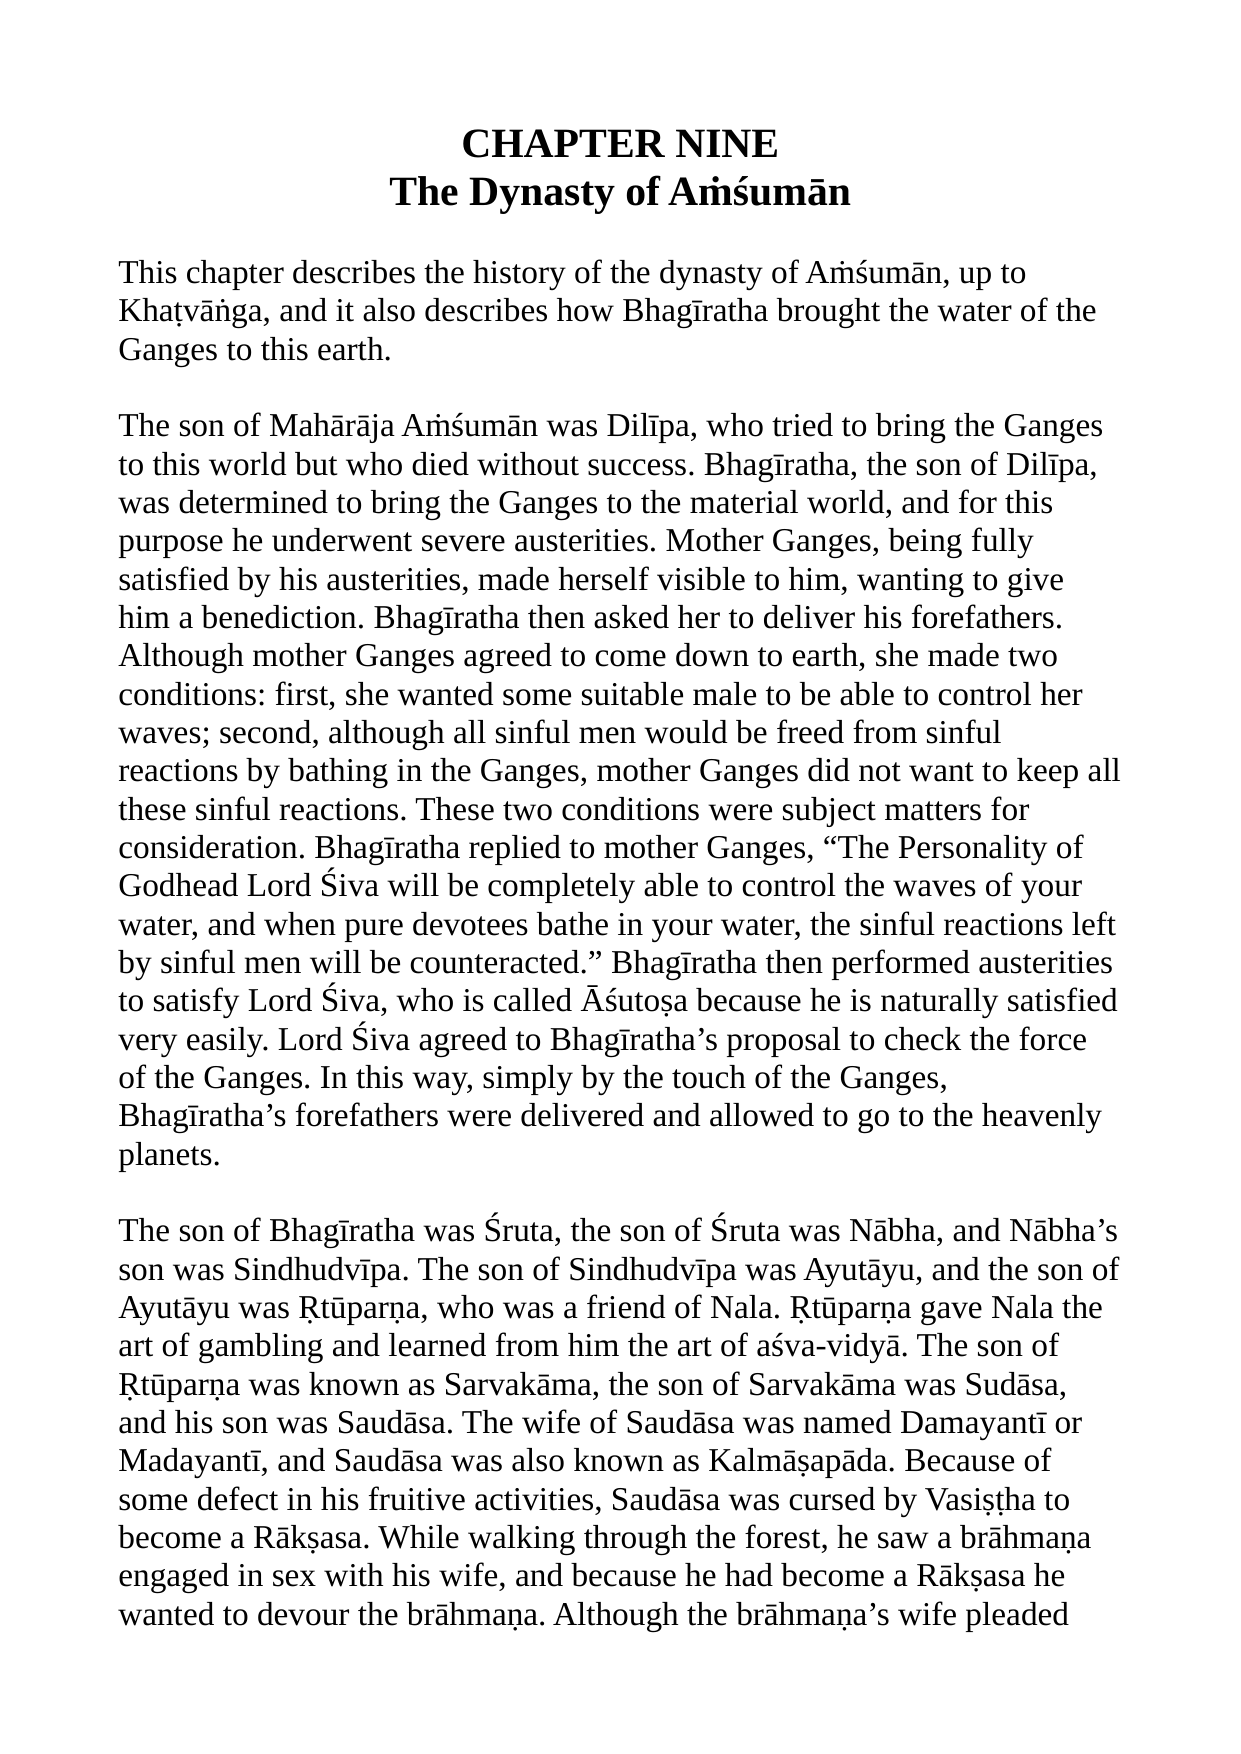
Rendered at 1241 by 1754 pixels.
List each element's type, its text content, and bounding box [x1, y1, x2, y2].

text This chapter describes the history of the dynasty of Aṁśumān, up to Khaṭvāṅga, and it also describes how Bhagīratha brought the water of the Ganges to this earth. [118, 252, 1122, 367]
text CHAPTER NINE [118, 118, 1122, 166]
text The son of Mahārāja Aṁśumān was Dilīpa, who tried to bring the Ganges to this world but who died without success. Bhagīratha, the son of Dilīpa, was determined to bring the Ganges to the material world, and for this purpose he underwent severe austerities. Mother Ganges, being fully satisfied by his austerities, made herself visible to him, wanting to give him a benediction. Bhagīratha then asked her to deliver his forefathers. Although mother Ganges agreed to come down to earth, she made two conditions: first, she wanted some suitable male to be able to control her waves; second, although all sinful men would be freed from sinful reactions by bathing in the Ganges, mother Ganges did not want to keep all these sinful reactions. These two conditions were subject matters for consideration. Bhagīratha replied to mother Ganges, “The Personality of Godhead Lord Śiva will be completely able to control the waves of your water, and when pure devotees bathe in your water, the sinful reactions left by sinful men will be counteracted.” Bhagīratha then performed austerities to satisfy Lord Śiva, who is called Āśutoṣa because he is naturally satisfied very easily. Lord Śiva agreed to Bhagīratha’s proposal to check the force of the Ganges. In this way, simply by the touch of the Ganges, Bhagīratha’s forefathers were delivered and allowed to go to the heavenly planets. [118, 406, 1122, 1172]
text The son of Bhagīratha was Śruta, the son of Śruta was Nābha, and Nābha’s son was Sindhudvīpa. The son of Sindhudvīpa was Ayutāyu, and the son of Ayutāyu was Ṛtūparṇa, who was a friend of Nala. Ṛtūparṇa gave Nala the art of gambling and learned from him the art of aśva-vidyā. The son of Ṛtūparṇa was known as Sarvakāma, the son of Sarvakāma was Sudāsa, and his son was Saudāsa. The wife of Saudāsa was named Damayantī or Madayantī, and Saudāsa was also known as Kalmāṣapāda. Because of some defect in his fruitive activities, Saudāsa was cursed by Vasiṣṭha to become a Rākṣasa. While walking through the forest, he saw a brāhmaṇa engaged in sex with his wife, and because he had become a Rākṣasa he wanted to devour the brāhmaṇa. Although the brāhmaṇa’s wife pleaded [118, 1211, 1122, 1632]
text The Dynasty of Aṁśumān [118, 166, 1122, 214]
